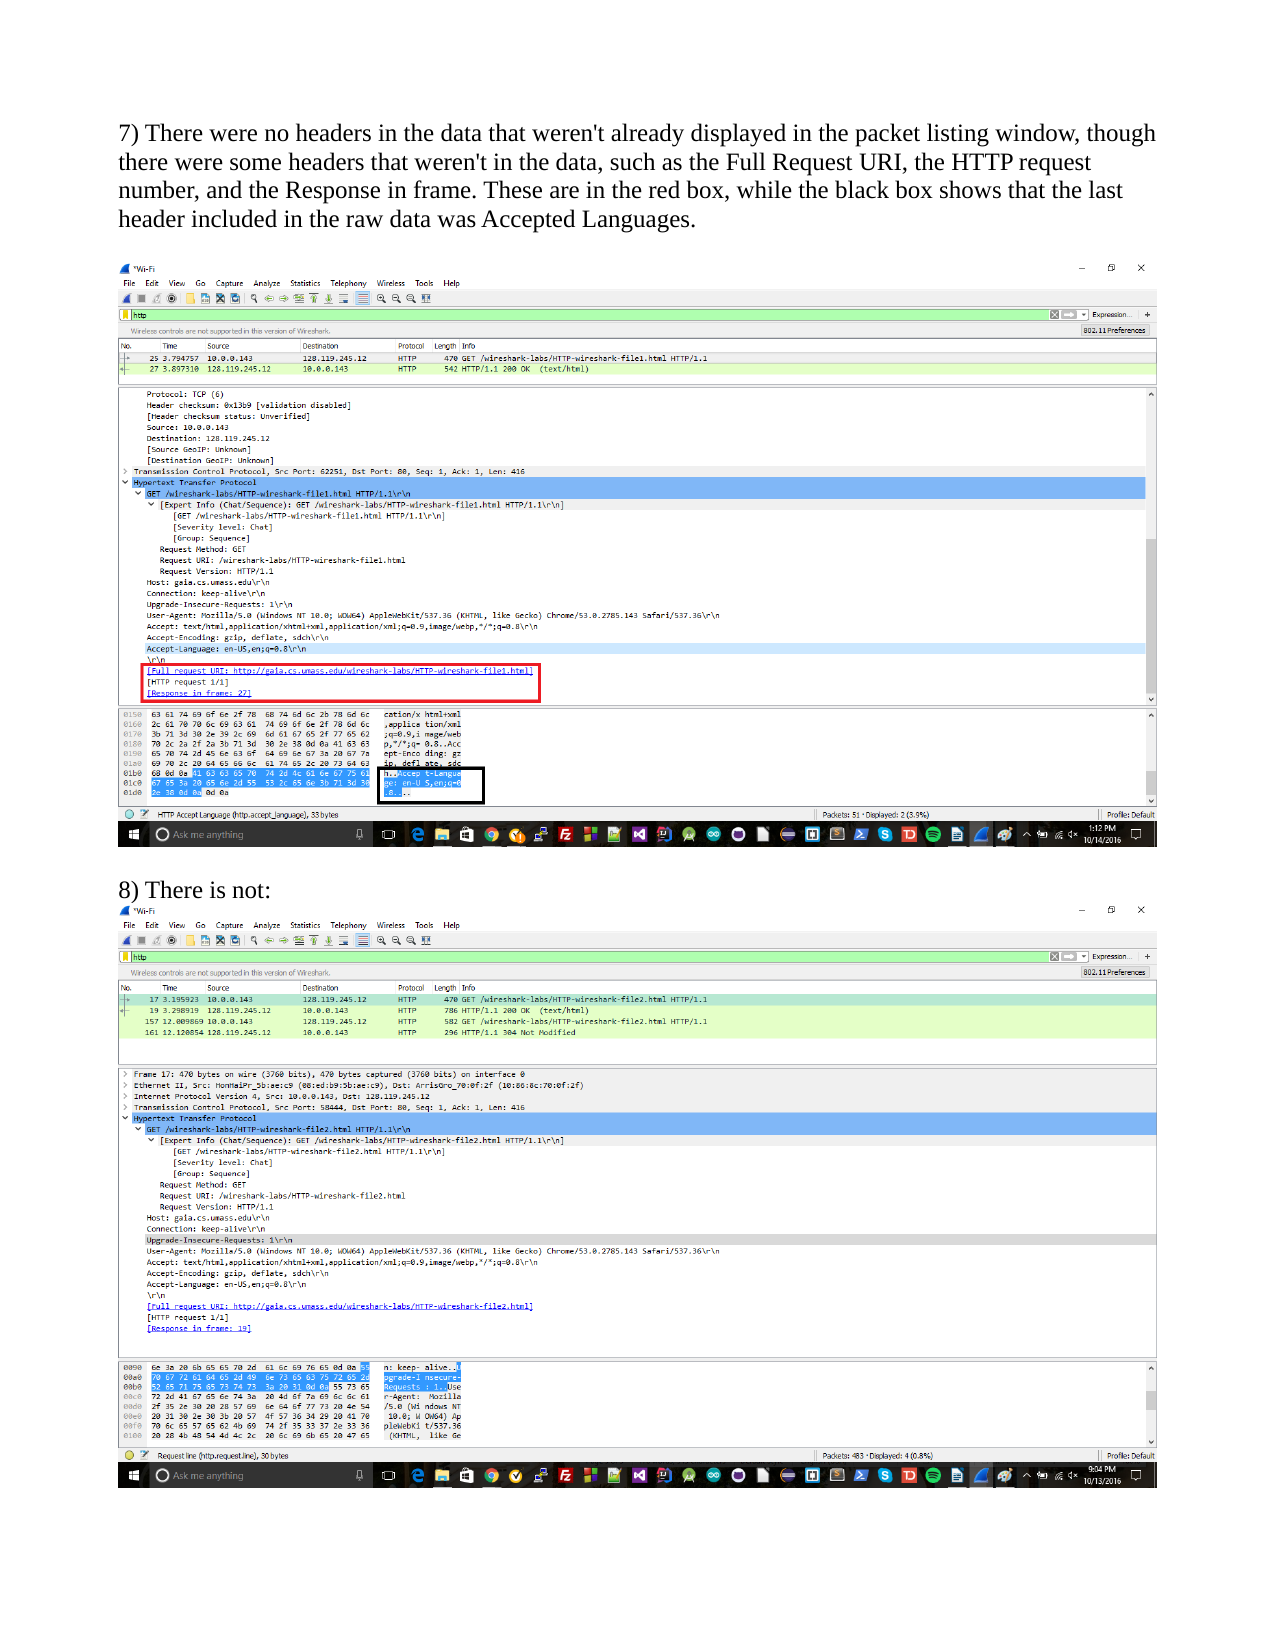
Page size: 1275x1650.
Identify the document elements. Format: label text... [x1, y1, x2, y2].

picture [118, 903, 1157, 1488]
text 7) There were no headers in the data that weren't already displayed in the packet listing window, though there were some headers that weren't in the data, such as the Full Request URI, the HTTP request number, and the Response in frame. These are in the red box, while the black box shows that the last header included in the raw data was Accepted Languages. [118, 118, 1157, 233]
picture [118, 261, 1157, 847]
text 8) There is not: [118, 875, 1157, 903]
